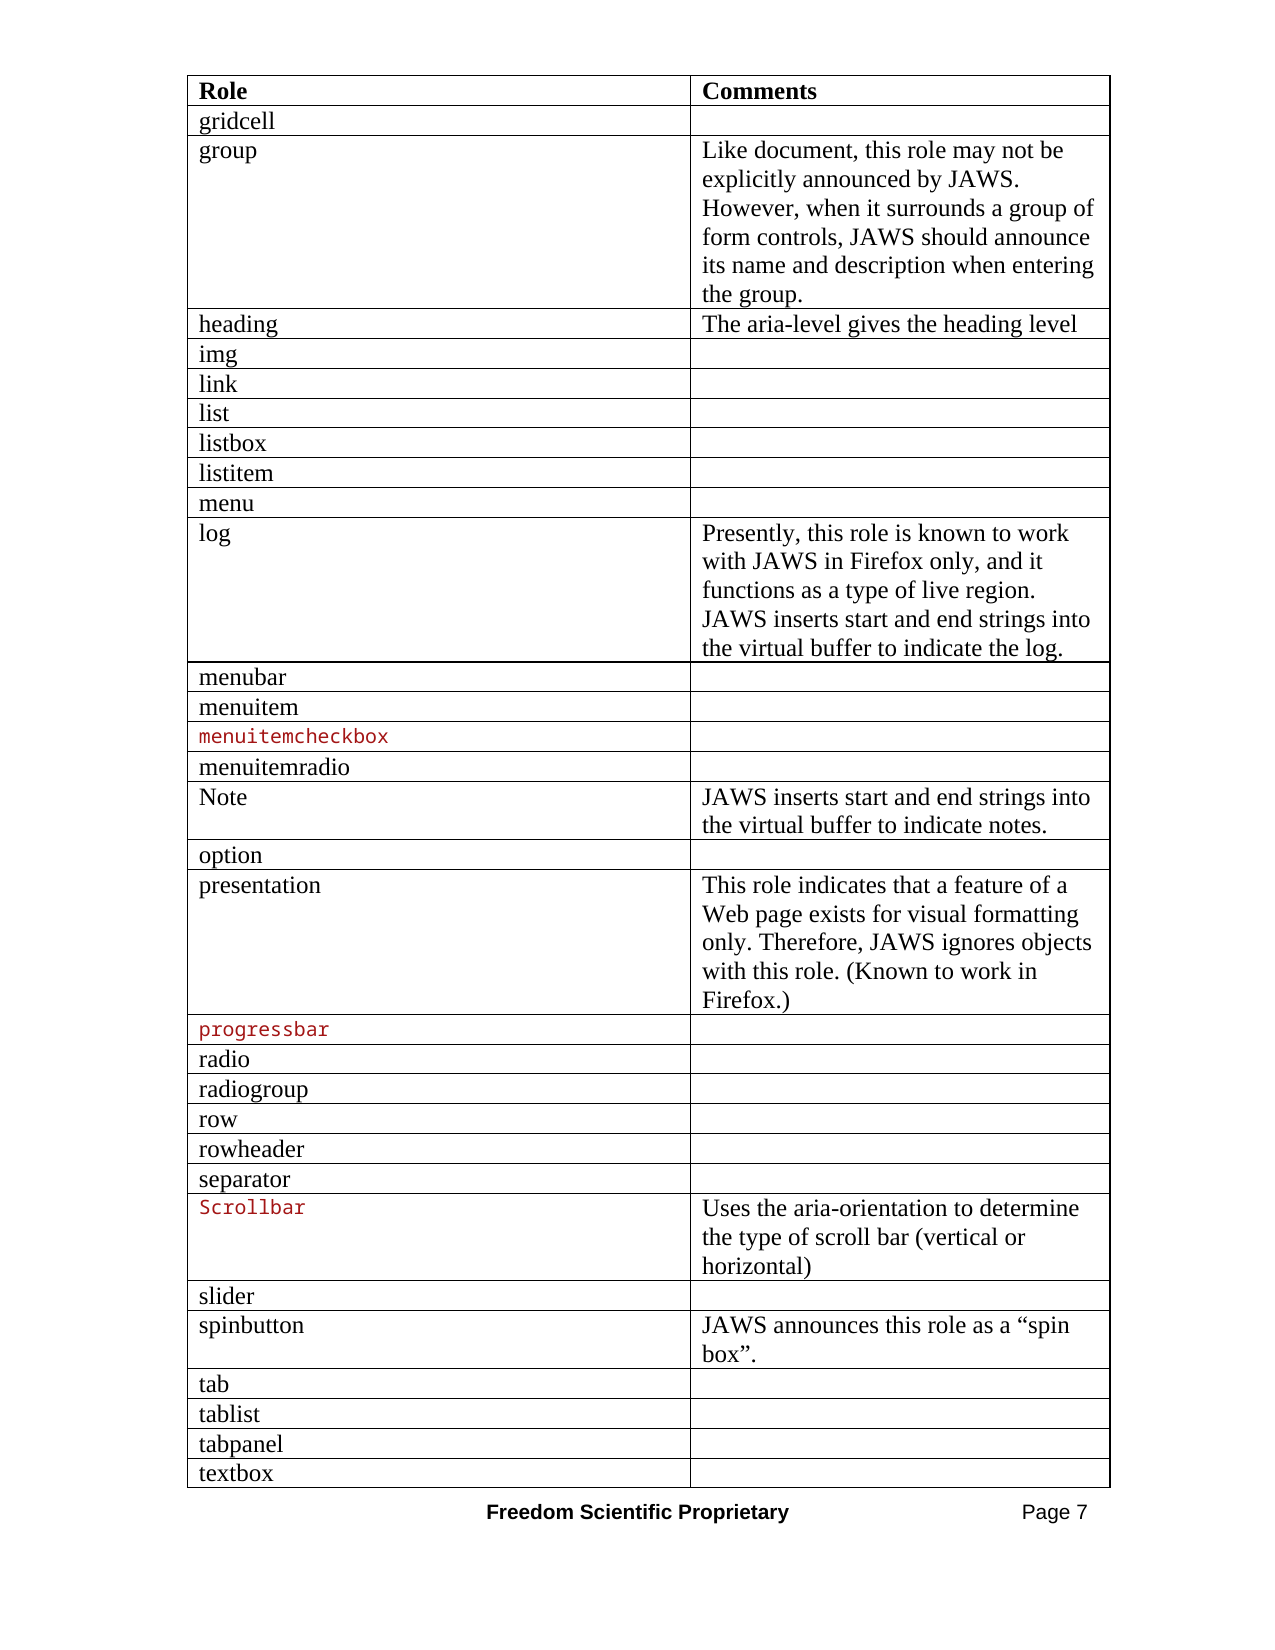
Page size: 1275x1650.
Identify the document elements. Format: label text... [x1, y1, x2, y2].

table_cell [691, 692, 1109, 721]
table_cell menubar [188, 663, 690, 691]
table_cell [691, 1459, 1109, 1487]
table_cell [691, 106, 1109, 134]
table_cell [691, 1399, 1109, 1428]
table_cell [691, 1104, 1109, 1133]
table_cell separator [188, 1164, 690, 1192]
table_cell group [188, 136, 690, 308]
table_cell [691, 1281, 1109, 1309]
table_cell menuitemcheckbox [188, 722, 690, 751]
table_cell Like document, this role may not be explicitly announced by JAWS. However, when it surrounds a group of form controls, JAWS should announce its name and description when entering the group. [691, 136, 1109, 308]
table_cell [691, 1045, 1109, 1073]
table_cell Uses the aria-orientation to determine the type of scroll bar (vertical or horizontal) [691, 1194, 1109, 1280]
table_cell Scrollbar [188, 1194, 690, 1280]
table_cell [691, 722, 1109, 751]
table_cell listbox [188, 428, 690, 457]
table_cell The aria-level gives the heading level [691, 309, 1109, 338]
table_cell radiogroup [188, 1074, 690, 1103]
table_cell img [188, 339, 690, 368]
table_cell [691, 1074, 1109, 1103]
table_cell row [188, 1104, 690, 1133]
table_cell [691, 399, 1109, 427]
table_cell Presently, this role is known to work with JAWS in Firefox only, and it functions as a type of live region. JAWS inserts start and end strings into the virtual buffer to indicate the log. [691, 518, 1109, 661]
table_cell [691, 840, 1109, 869]
table_cell JAWS announces this role as a “spin box”. [691, 1311, 1109, 1368]
table_cell [691, 428, 1109, 457]
table_cell [691, 339, 1109, 368]
table_cell menuitem [188, 692, 690, 721]
table_cell progressbar [188, 1015, 690, 1043]
table_cell gridcell [188, 106, 690, 134]
table_cell log [188, 518, 690, 661]
table_cell This role indicates that a feature of a Web page exists for visual formatting only. Therefore, JAWS ignores objects with this role. (Known to work in Firefox.) [691, 870, 1109, 1014]
table_cell tab [188, 1369, 690, 1398]
table_cell rowheader [188, 1134, 690, 1163]
table_cell textbox [188, 1459, 690, 1487]
table_cell [691, 458, 1109, 487]
table_cell heading [188, 309, 690, 338]
table_cell JAWS inserts start and end strings into the virtual buffer to indicate notes. [691, 782, 1109, 839]
table_cell slider [188, 1281, 690, 1309]
table_cell [691, 369, 1109, 397]
table_cell menu [188, 488, 690, 517]
table_cell listitem [188, 458, 690, 487]
table_header Role [188, 76, 690, 105]
table_cell presentation [188, 870, 690, 1014]
table_cell option [188, 840, 690, 869]
table_cell [691, 663, 1109, 691]
table_cell link [188, 369, 690, 397]
table_cell spinbutton [188, 1311, 690, 1368]
table_header Comments [691, 76, 1109, 105]
table_cell radio [188, 1045, 690, 1073]
table_cell tablist [188, 1399, 690, 1428]
table_cell [691, 488, 1109, 517]
table_cell [691, 1134, 1109, 1163]
table_cell list [188, 399, 690, 427]
table_cell tabpanel [188, 1429, 690, 1457]
table_cell [691, 752, 1109, 781]
table_cell menuitemradio [188, 752, 690, 781]
table_cell [691, 1164, 1109, 1192]
table_cell [691, 1369, 1109, 1398]
table_cell [691, 1015, 1109, 1043]
table_cell Note [188, 782, 690, 839]
table_cell [691, 1429, 1109, 1457]
